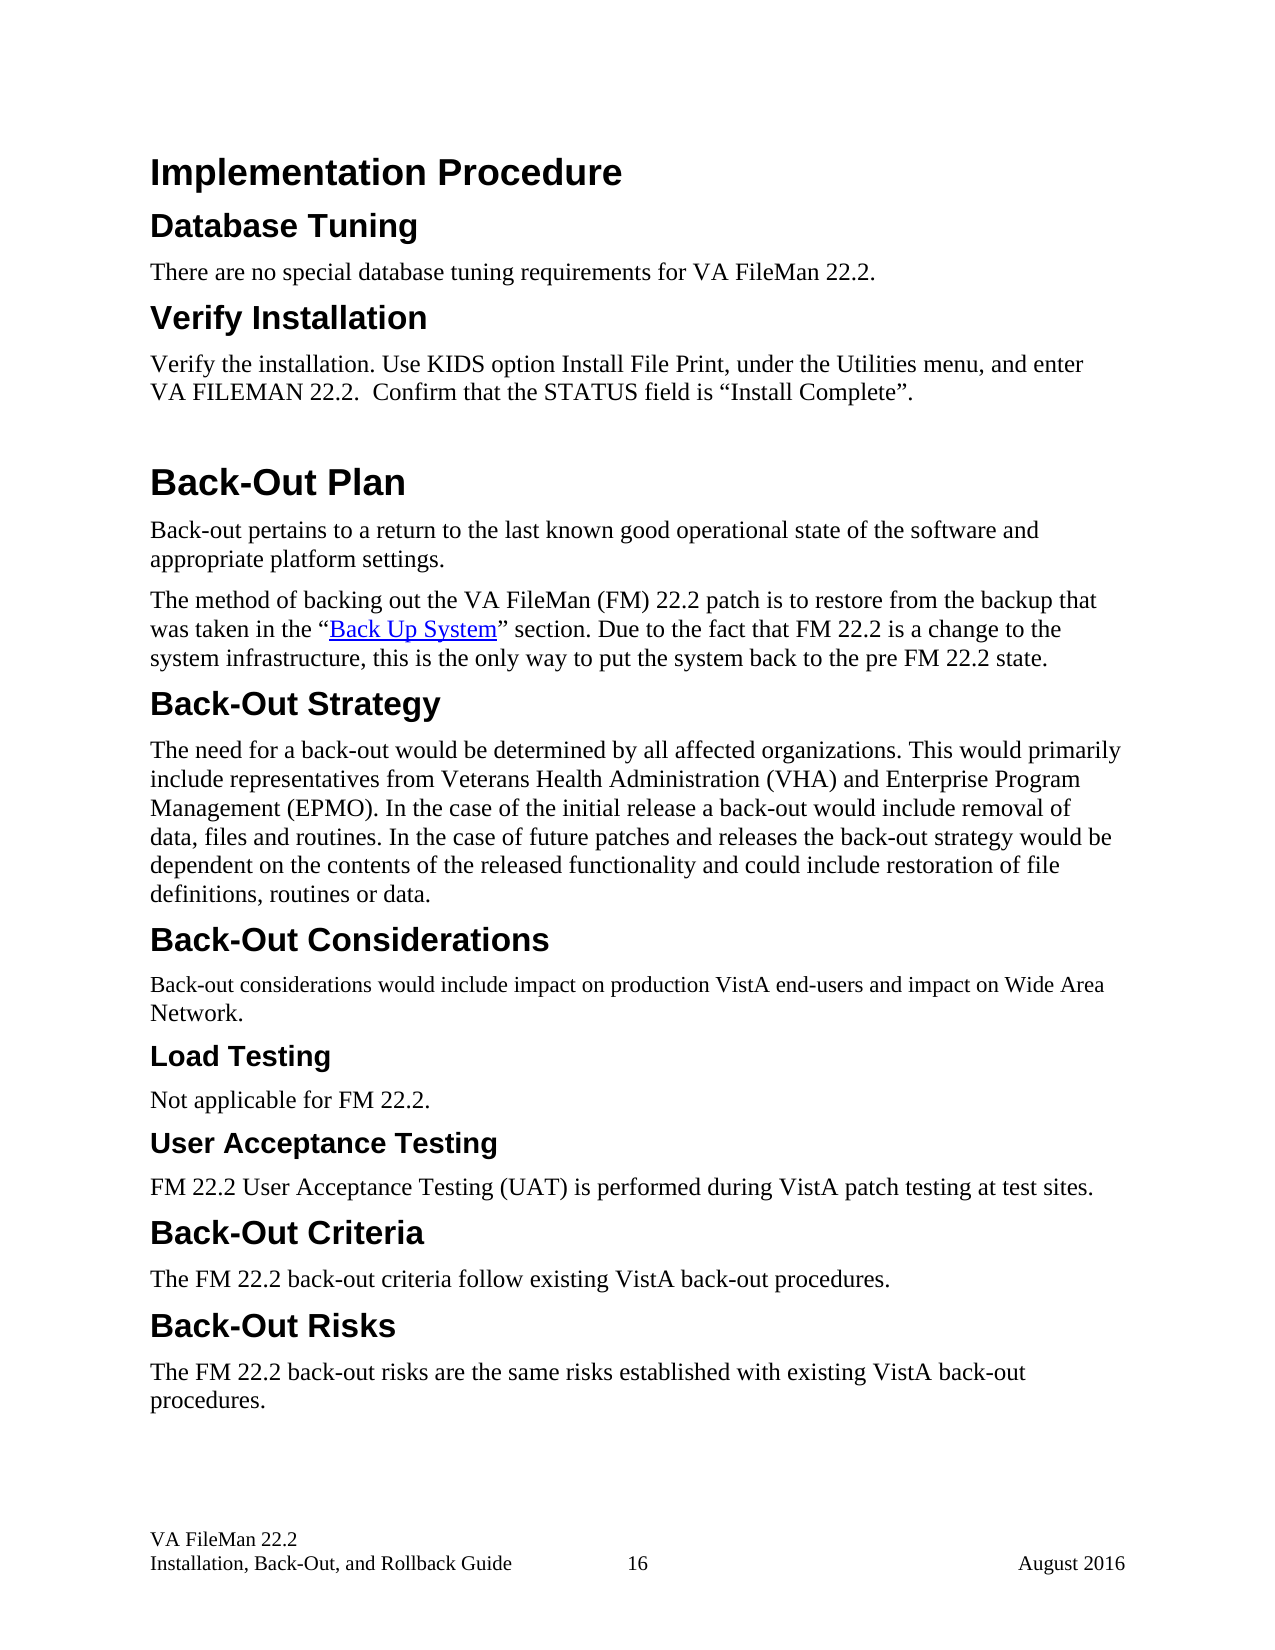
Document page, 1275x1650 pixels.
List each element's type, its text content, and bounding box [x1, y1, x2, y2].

subtitle Verify Installation [150, 298, 1125, 336]
text The FM 22.2 back-out criteria follow existing VistA back-out procedures. [150, 1264, 1125, 1293]
subtitle Load Testing [150, 1039, 1125, 1072]
subtitle Back-Out Criteria [150, 1213, 1125, 1252]
subtitle Back-Out Strategy [150, 684, 1125, 723]
text The need for a back-out would be determined by all affected organizations. This would primarily include representatives from Veterans Health Administration (VHA) and Enterprise Program Management (EPMO). In the case of the initial release a back-out would include removal of data, files and routines. In the case of future patches and releases the back-out strategy would be dependent on the contents of the released functionality and could include restoration of file definitions, routines or data. [150, 735, 1125, 908]
text The method of backing out the VA FileMan (FM) 22.2 patch is to restore from the backup that was taken in the “Back Up System” section. Due to the fact that FM 22.2 is a change to the system infrastructure, this is the only way to put the system back to the pre FM 22.2 state. [150, 586, 1125, 672]
subtitle Implementation Procedure [150, 150, 1125, 193]
subtitle Back-Out Plan [150, 460, 1125, 503]
text Back-out pertains to a return to the last known good operational state of the software and appropriate platform settings. [150, 516, 1125, 573]
text Back-out considerations would include impact on production VistA end-users and impact on Wide Area Network. [150, 971, 1125, 1026]
text There are no special database tuning requirements for VA FileMan 22.2. [150, 257, 1125, 285]
text FM 22.2 User Acceptance Testing (UAT) is performed during VistA patch testing at test sites. [150, 1172, 1125, 1201]
subtitle Database Tuning [150, 206, 1125, 244]
subtitle Back-Out Considerations [150, 920, 1125, 959]
text Not applicable for FM 22.2. [150, 1085, 1125, 1114]
text The FM 22.2 back-out risks are the same risks established with existing VistA back-out procedures. [150, 1357, 1125, 1414]
subtitle User Acceptance Testing [150, 1126, 1125, 1160]
text Verify the installation. Use KIDS option Install File Print, under the Utilities menu, and enter VA FILEMAN 22.2. Confirm that the STATUS field is “Install Complete”. [150, 349, 1125, 406]
subtitle Back-Out Risks [150, 1306, 1125, 1344]
